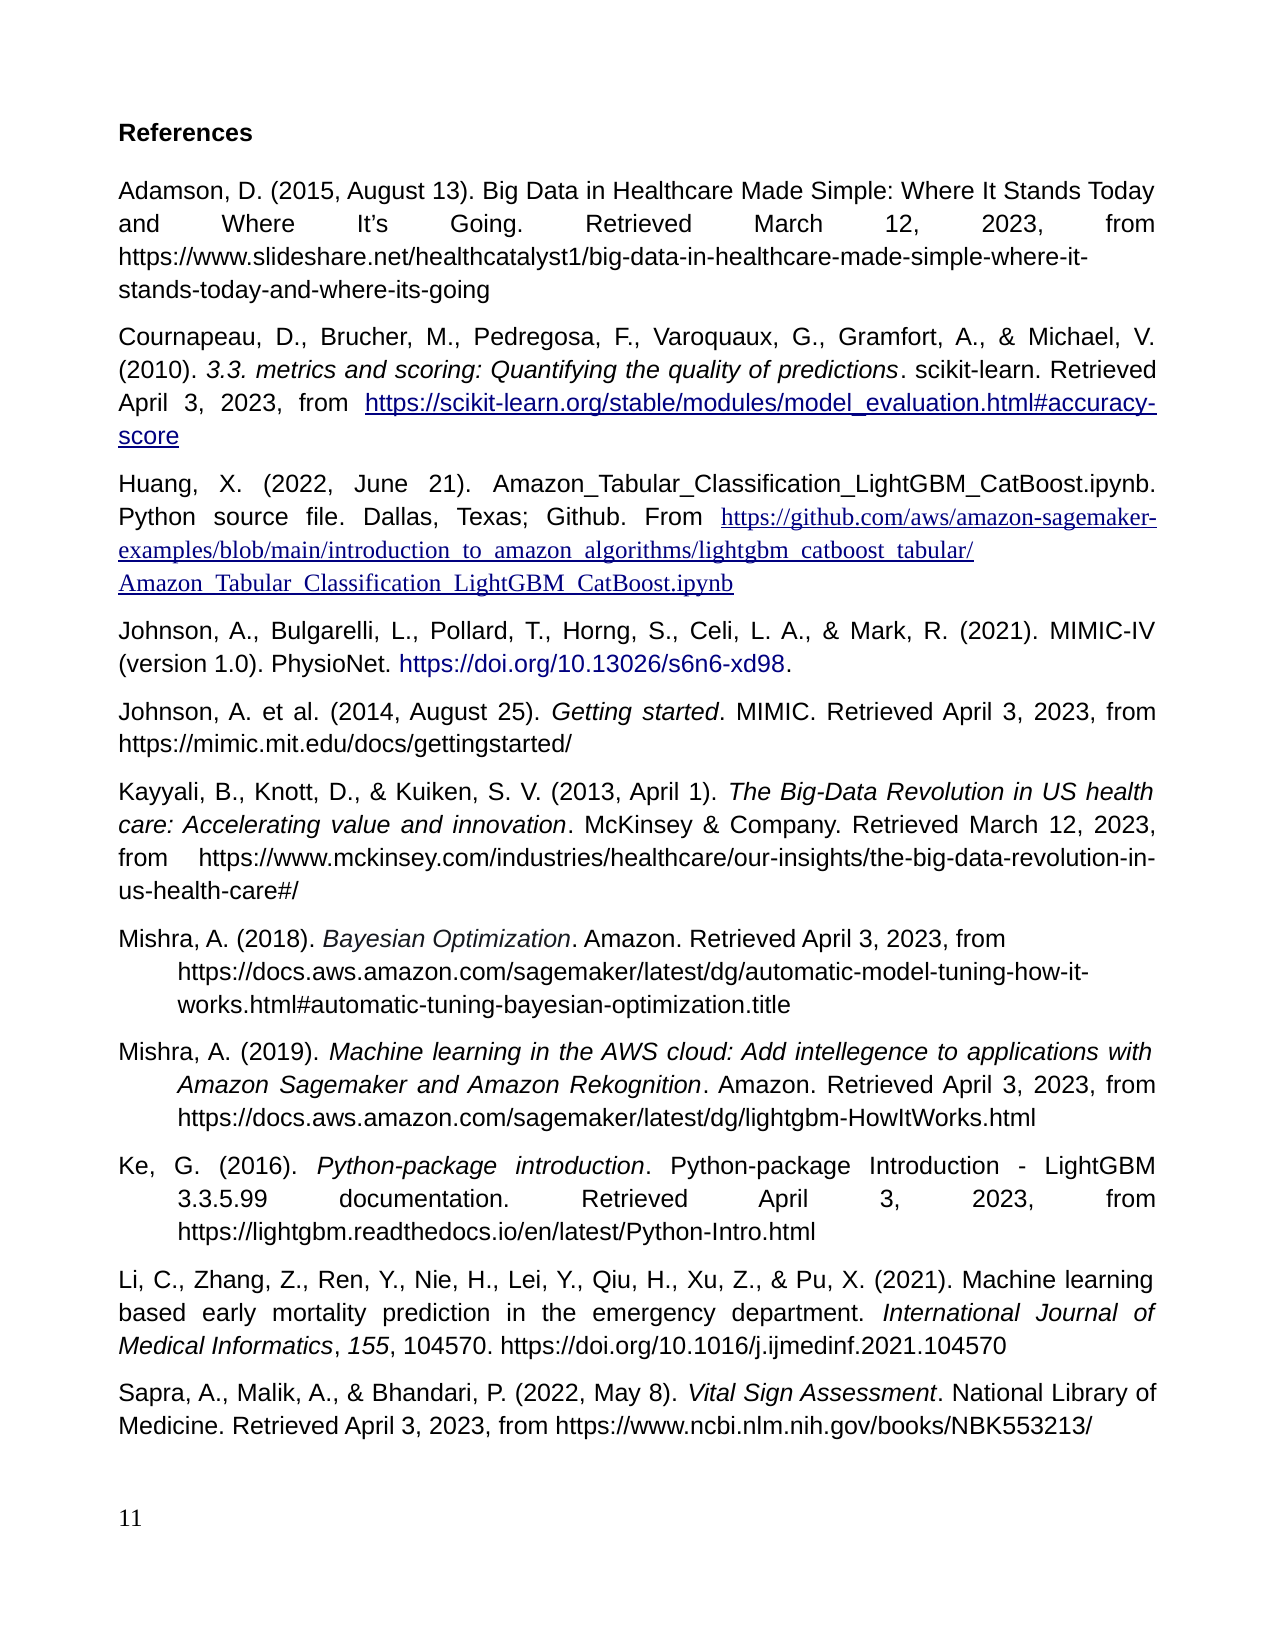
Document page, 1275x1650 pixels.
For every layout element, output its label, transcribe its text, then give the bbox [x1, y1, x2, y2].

text Cournapeau, D., Brucher, M., Pedregosa, F., Varoquaux, G., Gramfort, A., & Michael, V. (2010). 3.3. metrics and scoring: Quantifying the quality of predictions. scikit-learn. Retrieved April 3, 2023, from https://scikit-learn.org/stable/modules/model_evaluation.html#accuracy-score [118, 322, 1157, 450]
text Johnson, A. et al. (2014, August 25). Getting started. MIMIC. Retrieved April 3, 2023, from https://mimic.mit.edu/docs/gettingstarted/ [118, 696, 1157, 758]
text References [118, 118, 1157, 147]
text Sapra, A., Malik, A., & Bhandari, P. (2022, May 8). Vital Sign Assessment. National Library of Medicine. Retrieved April 3, 2023, from https://www.ncbi.nlm.nih.gov/books/NBK553213/ [118, 1378, 1157, 1440]
text Kayyali, B., Knott, D., & Kuiken, S. V. (2013, April 1). The Big-Data Revolution in US health care: Accelerating value and innovation. McKinsey & Company. Retrieved March 12, 2023, from https://www.mckinsey.com/industries/healthcare/our-insights/the-big-data-revolution-in-us-health-care#/ [118, 777, 1157, 905]
text Adamson, D. (2015, August 13). Big Data in Healthcare Made Simple: Where It Stands Today and Where It’s Going. Retrieved March 12, 2023, from https://www.slideshare.net/healthcatalyst1/big-data-in-healthcare-made-simple-where-it-stands-today-and-where-its-going [118, 176, 1157, 303]
text Huang, X. (2022, June 21). Amazon_Tabular_Classification_LightGBM_CatBoost.ipynb. Python source file. Dallas, Texas; Github. From https://github.com/aws/amazon-sagemaker-examples/blob/main/introduction_to_amazon_algorithms/lightgbm_catboost_tabular/Amazon_Tabular_Classification_LightGBM_CatBoost.ipynb [118, 469, 1157, 597]
text Ke, G. (2016). Python-package introduction. Python-package Introduction - LightGBM 3.3.5.99 documentation. Retrieved April 3, 2023, from https://lightgbm.readthedocs.io/en/latest/Python-Intro.html [118, 1151, 1157, 1246]
text Mishra, A. (2018). Bayesian Optimization. Amazon. Retrieved April 3, 2023, from https://docs.aws.amazon.com/sagemaker/latest/dg/automatic-model-tuning-how-it-works.html#automatic-tuning-bayesian-optimization.title [118, 924, 1157, 1018]
text Johnson, A., Bulgarelli, L., Pollard, T., Horng, S., Celi, L. A., & Mark, R. (2021). MIMIC-IV (version 1.0). PhysioNet. https://doi.org/10.13026/s6n6-xd98. [118, 616, 1157, 678]
text Mishra, A. (2019). Machine learning in the AWS cloud: Add intellegence to applications with Amazon Sagemaker and Amazon Rekognition. Amazon. Retrieved April 3, 2023, from https://docs.aws.amazon.com/sagemaker/latest/dg/lightgbm-HowItWorks.html [118, 1037, 1157, 1132]
text Li, C., Zhang, Z., Ren, Y., Nie, H., Lei, Y., Qiu, H., Xu, Z., & Pu, X. (2021). Machine learning based early mortality prediction in the emergency department. International Journal of Medical Informatics, 155, 104570. https://doi.org/10.1016/j.ijmedinf.2021.104570 [118, 1265, 1157, 1359]
